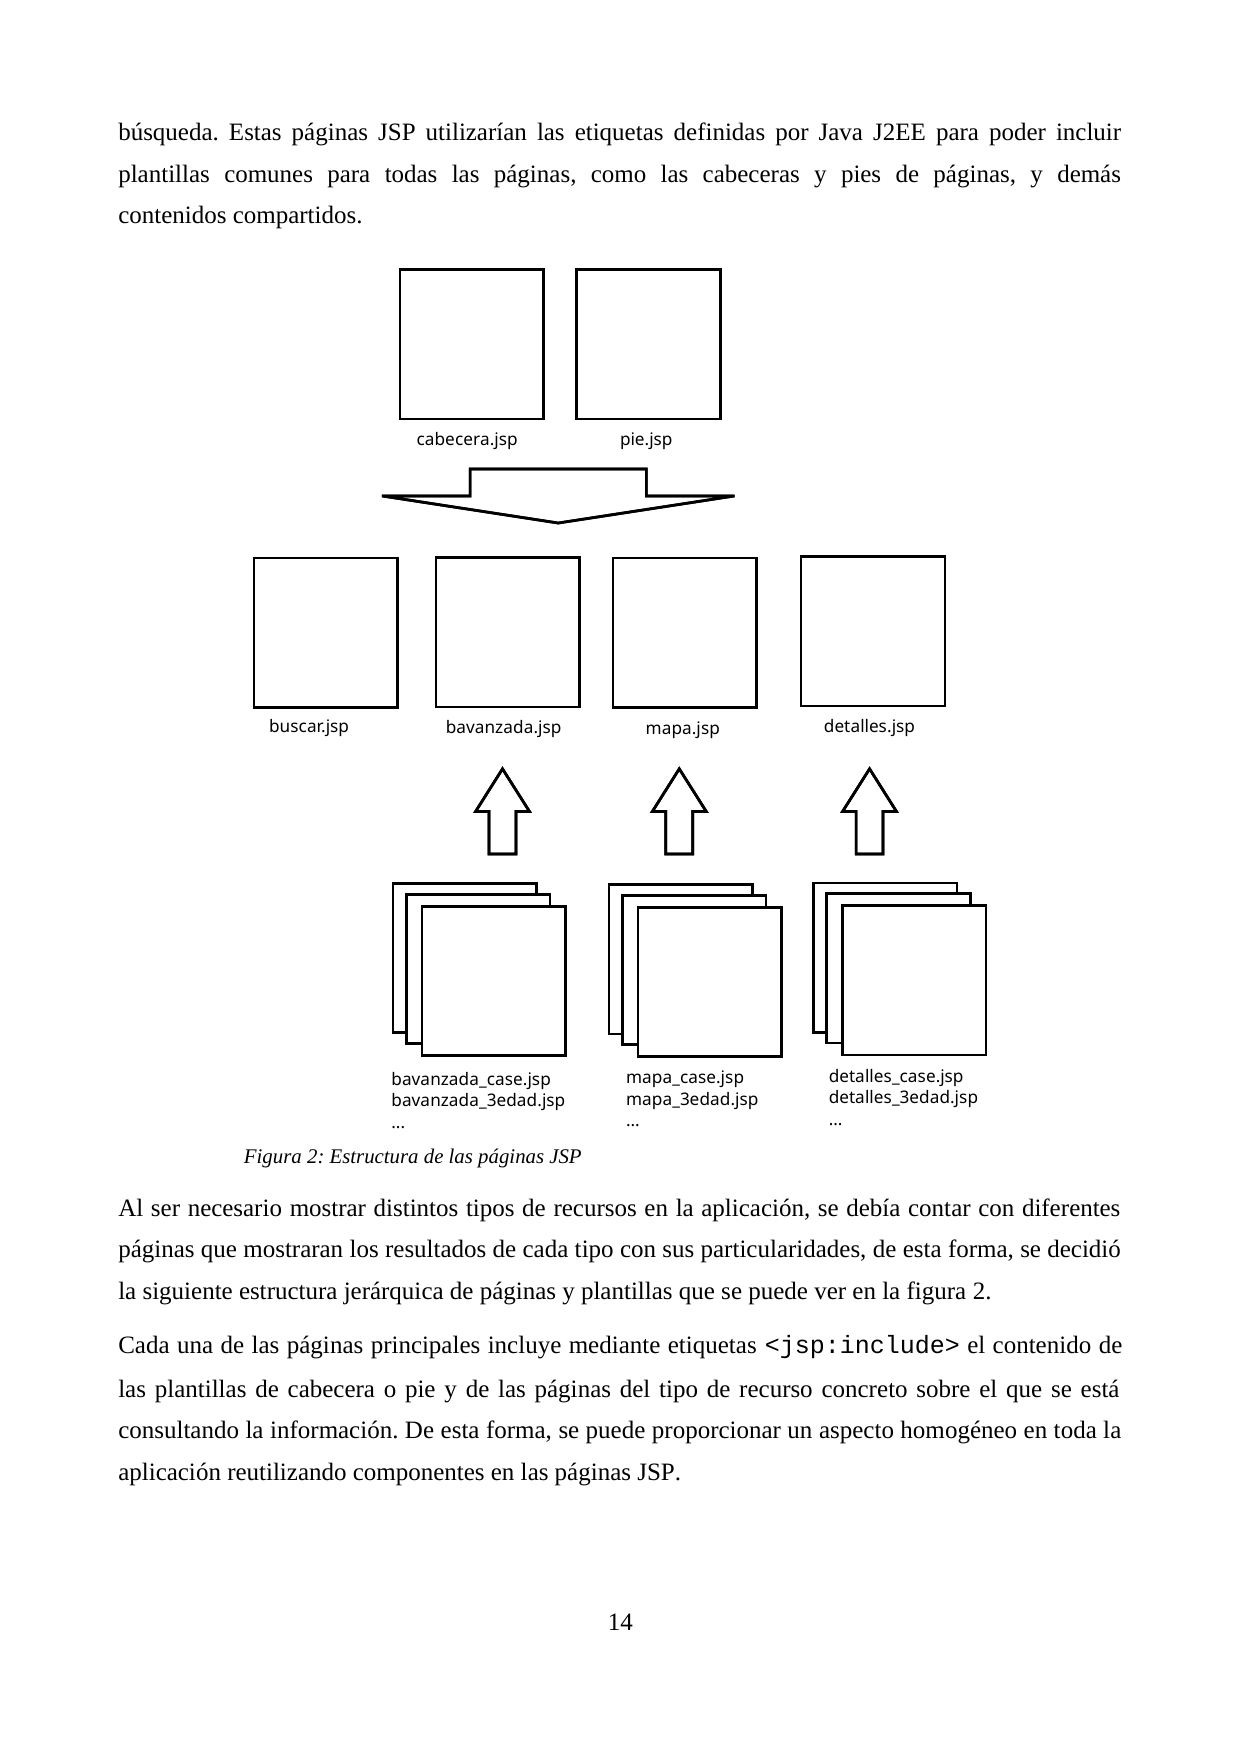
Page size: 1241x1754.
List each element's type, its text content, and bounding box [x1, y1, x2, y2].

subtitle Cada una de las páginas principales incluye mediante etiquetas <jsp:include> el contenido de las plantillas de cabecera o pie y de las páginas del tipo de recurso concreto sobre el que se está consultando la información. De esta forma, se puede proporcionar un aspecto homogéneo en toda la aplicación reutilizando componentes en las páginas JSP. [118, 1331, 1122, 1486]
subtitle Al ser necesario mostrar distintos tipos de recursos en la aplicación, se debía contar con diferentes páginas que mostraran los resultados de cada tipo con sus particularidades, de esta forma, se decidió la siguiente estructura jerárquica de páginas y plantillas que se puede ver en la figura 2. [118, 1194, 1122, 1305]
subtitle búsqueda. Estas páginas JSP utilizarían las etiquetas definidas por Java J2EE para poder incluir plantillas comunes para todas las páginas, como las cabeceras y pies de páginas, y demás contenidos compartidos. [118, 118, 1122, 229]
text Figura 2: Estructura de las páginas JSP [244, 268, 997, 1168]
